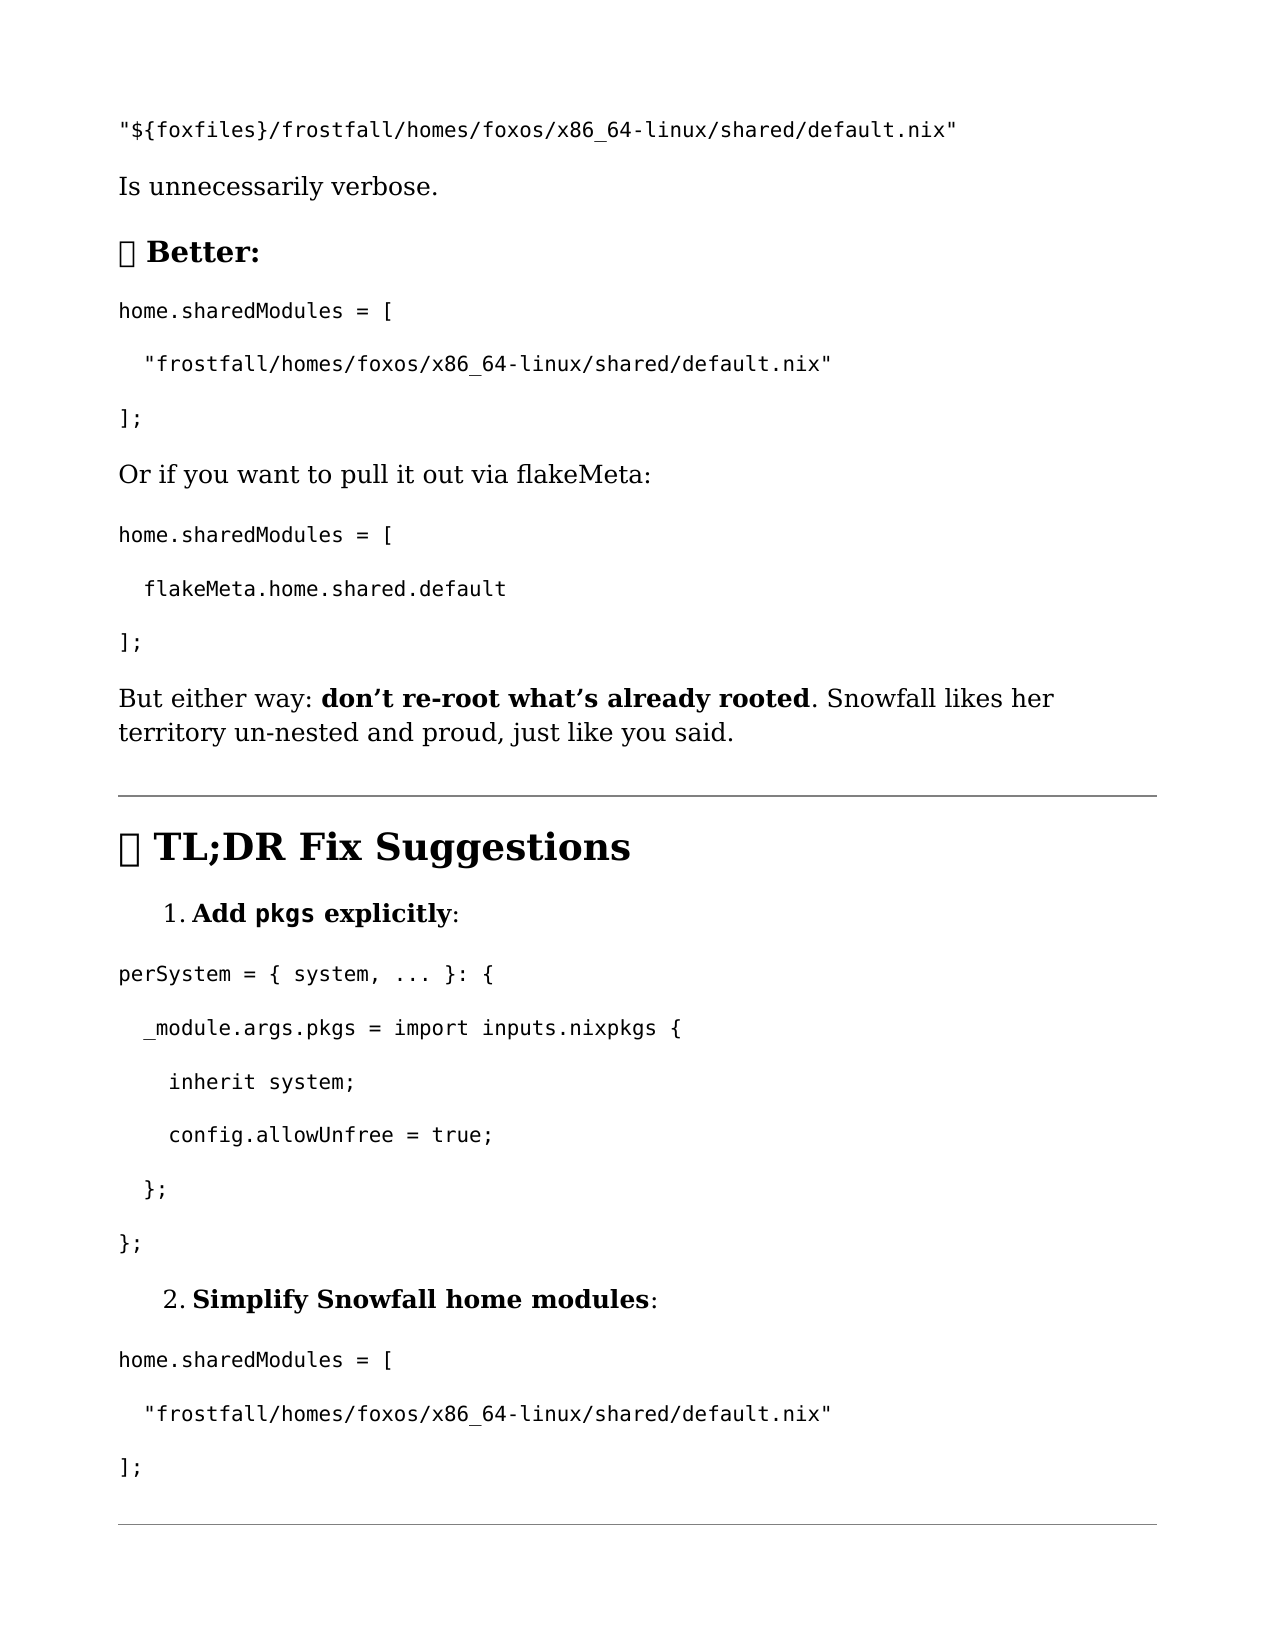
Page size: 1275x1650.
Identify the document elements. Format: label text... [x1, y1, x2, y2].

text config.allowUnfree = true; [118, 1123, 1157, 1148]
subtitle 🔧 Better: [118, 235, 1157, 269]
text flakeMeta.home.shared.default [118, 577, 1157, 601]
text ]; [118, 406, 1157, 430]
list Simplify Snowfall home modules: [162, 1285, 1157, 1314]
text home.sharedModules = [ [118, 1348, 1157, 1372]
text Is unnecessarily verbose. [118, 172, 1157, 201]
list Add pkgs explicitly: [162, 899, 1157, 928]
subtitle 🧼 TL;DR Fix Suggestions [118, 825, 1157, 869]
text "${foxfiles}/frostfall/homes/foxos/x86_64-linux/shared/default.nix" [118, 118, 1157, 142]
text }; [118, 1231, 1157, 1255]
text home.sharedModules = [ [118, 523, 1157, 547]
text _module.args.pkgs = import inputs.nixpkgs { [118, 1016, 1157, 1040]
text inherit system; [118, 1070, 1157, 1094]
text "frostfall/homes/foxos/x86_64-linux/shared/default.nix" [118, 1402, 1157, 1426]
text "frostfall/homes/foxos/x86_64-linux/shared/default.nix" [118, 352, 1157, 377]
text Or if you want to pull it out via flakeMeta: [118, 460, 1157, 489]
text home.sharedModules = [ [118, 299, 1157, 323]
text }; [118, 1177, 1157, 1201]
text perSystem = { system, ... }: { [118, 962, 1157, 986]
text ]; [118, 1455, 1157, 1480]
text But either way: don’t re-root what’s already rooted. Snowfall likes her territory un-nested and proud, just like you said. [118, 684, 1157, 747]
text ]; [118, 630, 1157, 655]
